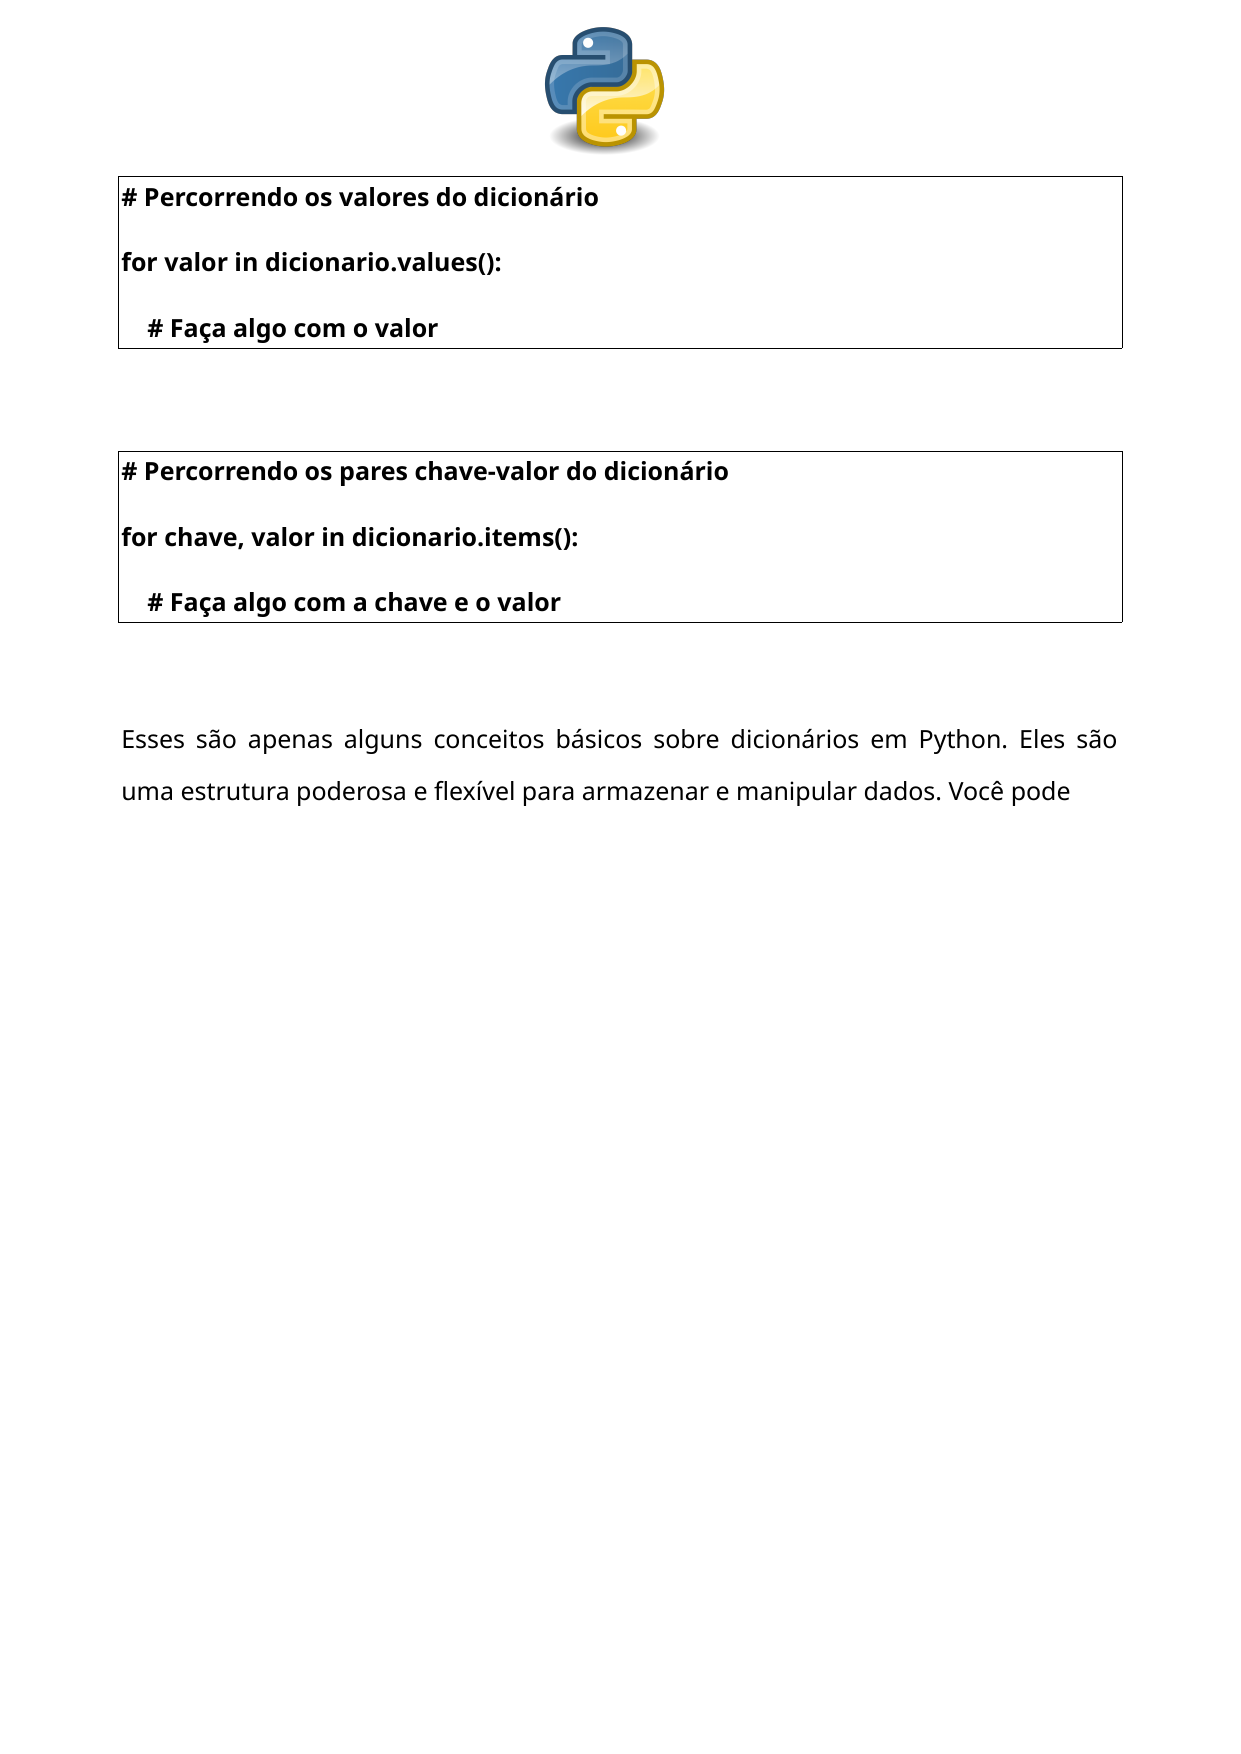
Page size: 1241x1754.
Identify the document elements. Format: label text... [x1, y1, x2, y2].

text for valor in dicionario.values(): [119, 242, 1122, 279]
text for chave, valor in dicionario.items(): [119, 516, 1122, 553]
text # Percorrendo os valores do dicionário [119, 177, 1122, 213]
picture [537, 24, 672, 158]
text # Faça algo com a chave e o valor [119, 582, 1122, 622]
text # Faça algo com o valor [119, 308, 1122, 348]
text # Percorrendo os pares chave-valor do dicionário [119, 452, 1122, 488]
text Esses são apenas alguns conceitos básicos sobre dicionários em Python. Eles são uma estrutura poderosa e flexível para armazenar e manipular dados. Você pode [118, 719, 1122, 810]
